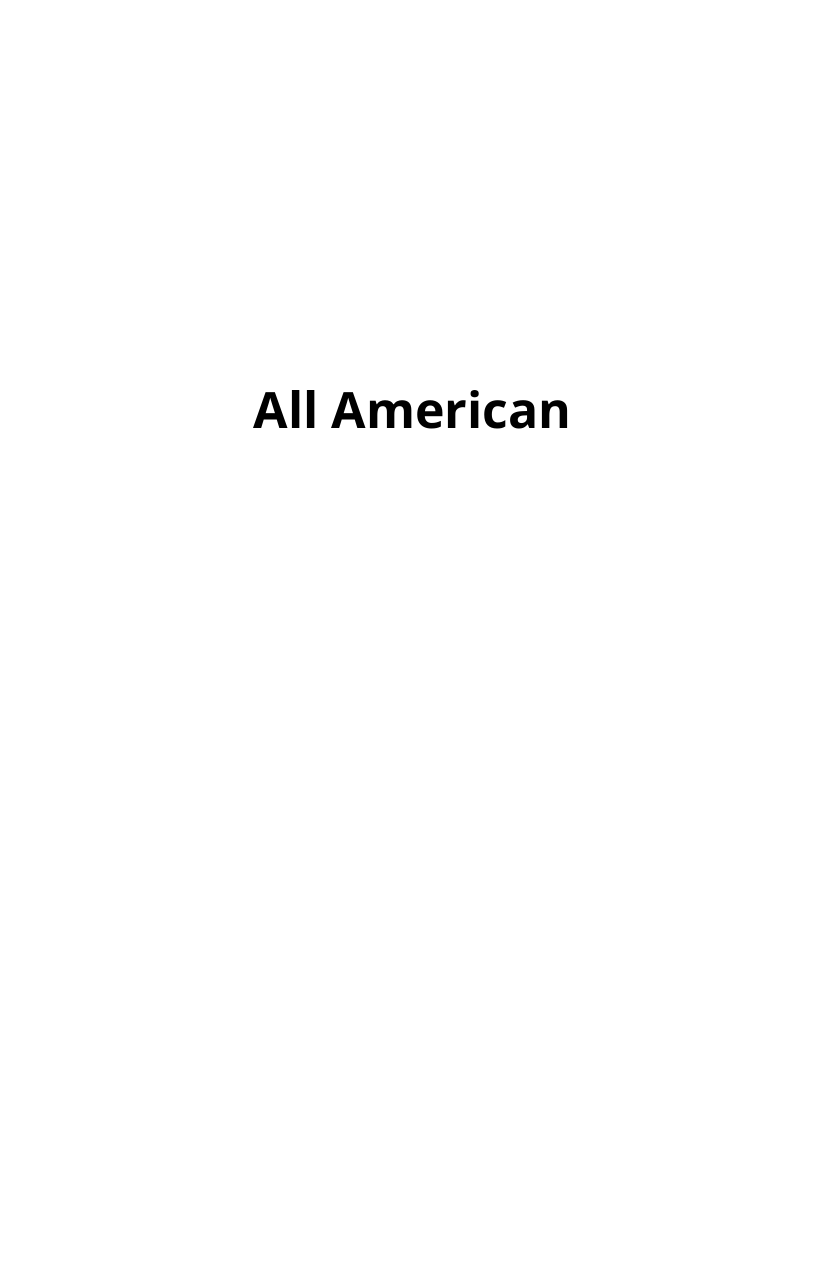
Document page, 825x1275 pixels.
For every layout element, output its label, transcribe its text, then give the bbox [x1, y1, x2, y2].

subtitle All American [75, 375, 750, 443]
